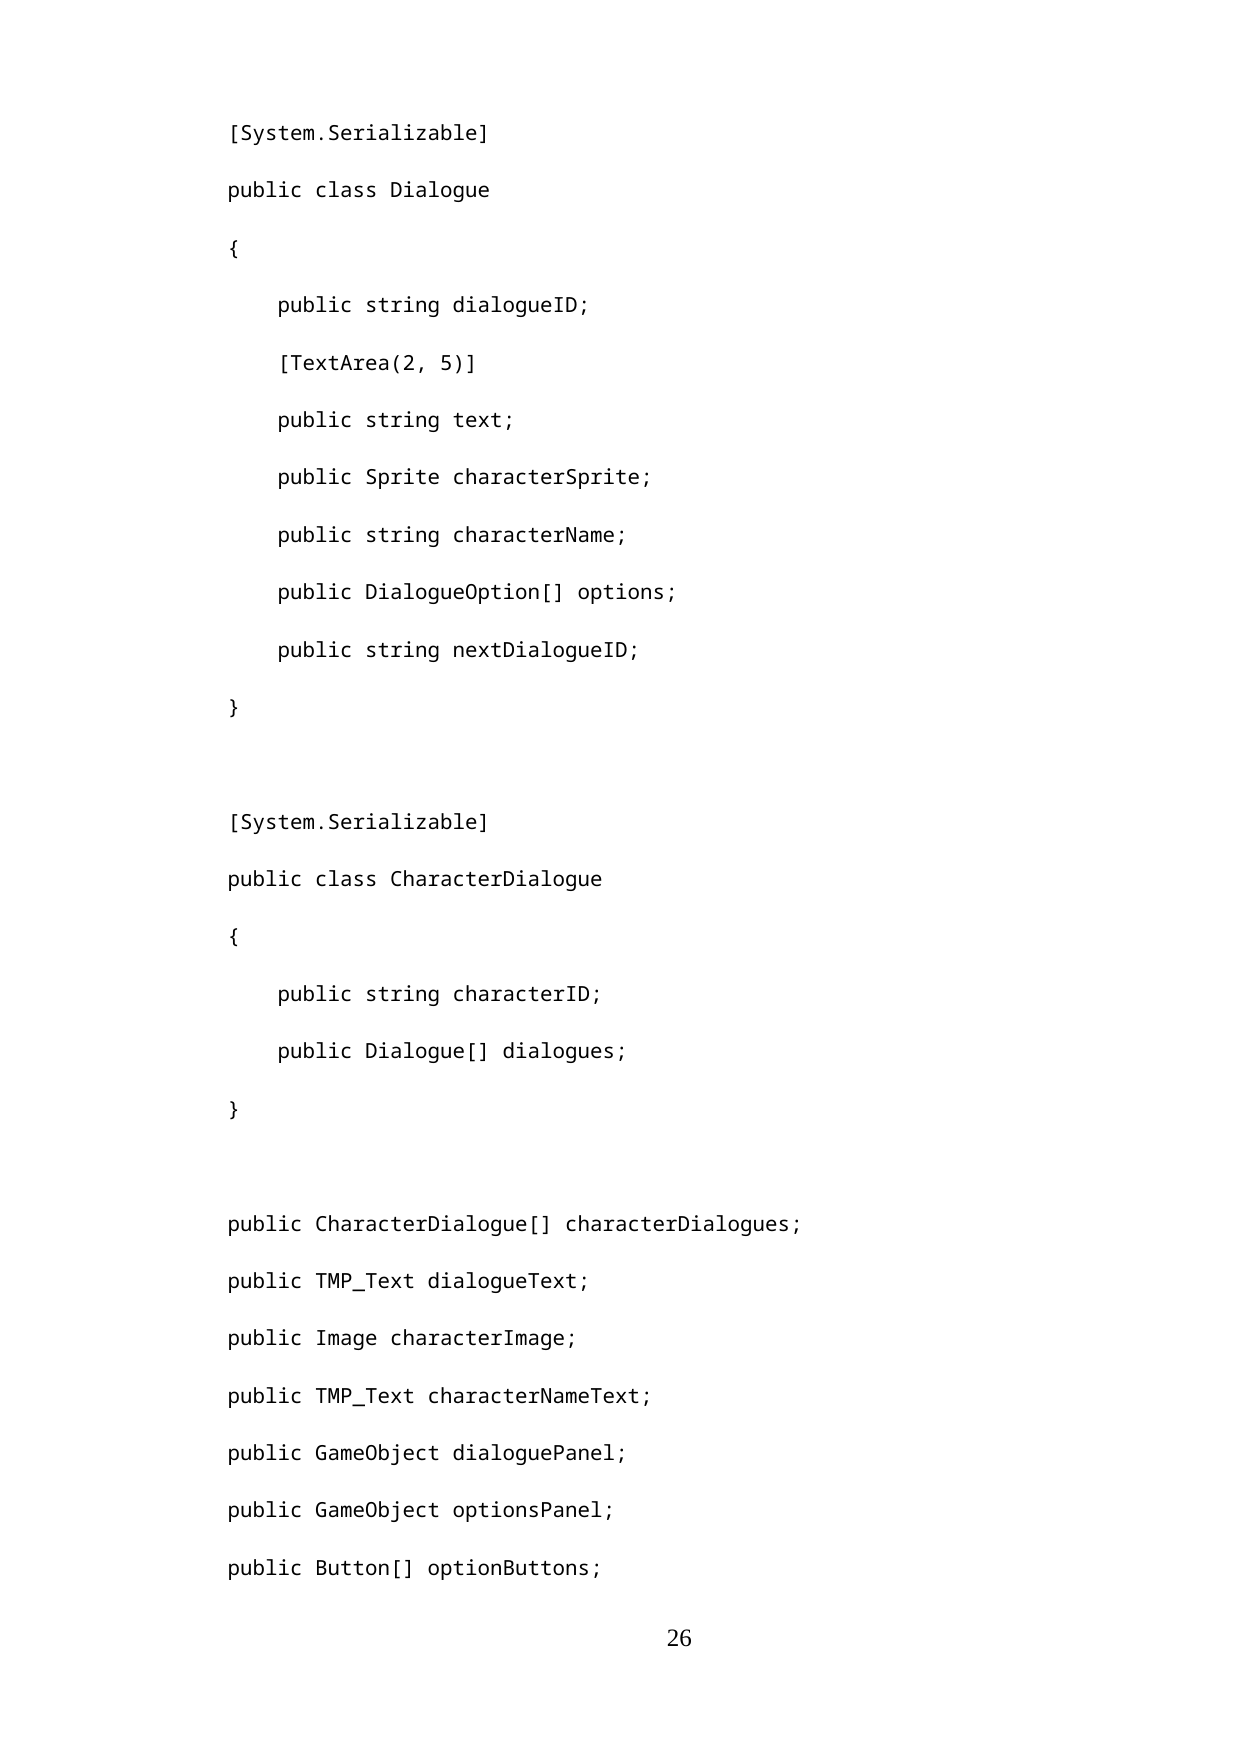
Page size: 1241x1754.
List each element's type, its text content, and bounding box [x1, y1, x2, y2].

text [System.Serializable] [177, 118, 1181, 147]
text public string nextDialogueID; [177, 635, 1181, 663]
text public CharacterDialogue[] characterDialogues; [177, 1209, 1181, 1237]
text public string text; [177, 405, 1181, 433]
text public class Dialogue [177, 176, 1181, 204]
text public string characterID; [177, 979, 1181, 1007]
text public string characterName; [177, 520, 1181, 548]
text public TMP_Text dialogueText; [177, 1266, 1181, 1294]
text [System.Serializable] [177, 807, 1181, 835]
text { [177, 233, 1181, 261]
text { [177, 922, 1181, 950]
text public GameObject dialoguePanel; [177, 1438, 1181, 1467]
text public GameObject optionsPanel; [177, 1496, 1181, 1524]
text public Button[] optionButtons; [177, 1553, 1181, 1581]
text public string dialogueID; [177, 290, 1181, 319]
text public DialogueOption[] options; [177, 577, 1181, 606]
text [TextArea(2, 5)] [177, 348, 1181, 376]
text public class CharacterDialogue [177, 864, 1181, 893]
text } [177, 692, 1181, 721]
text public Image characterImage; [177, 1323, 1181, 1352]
text public TMP_Text characterNameText; [177, 1381, 1181, 1409]
text public Sprite characterSprite; [177, 462, 1181, 491]
text } [177, 1094, 1181, 1122]
text public Dialogue[] dialogues; [177, 1036, 1181, 1065]
